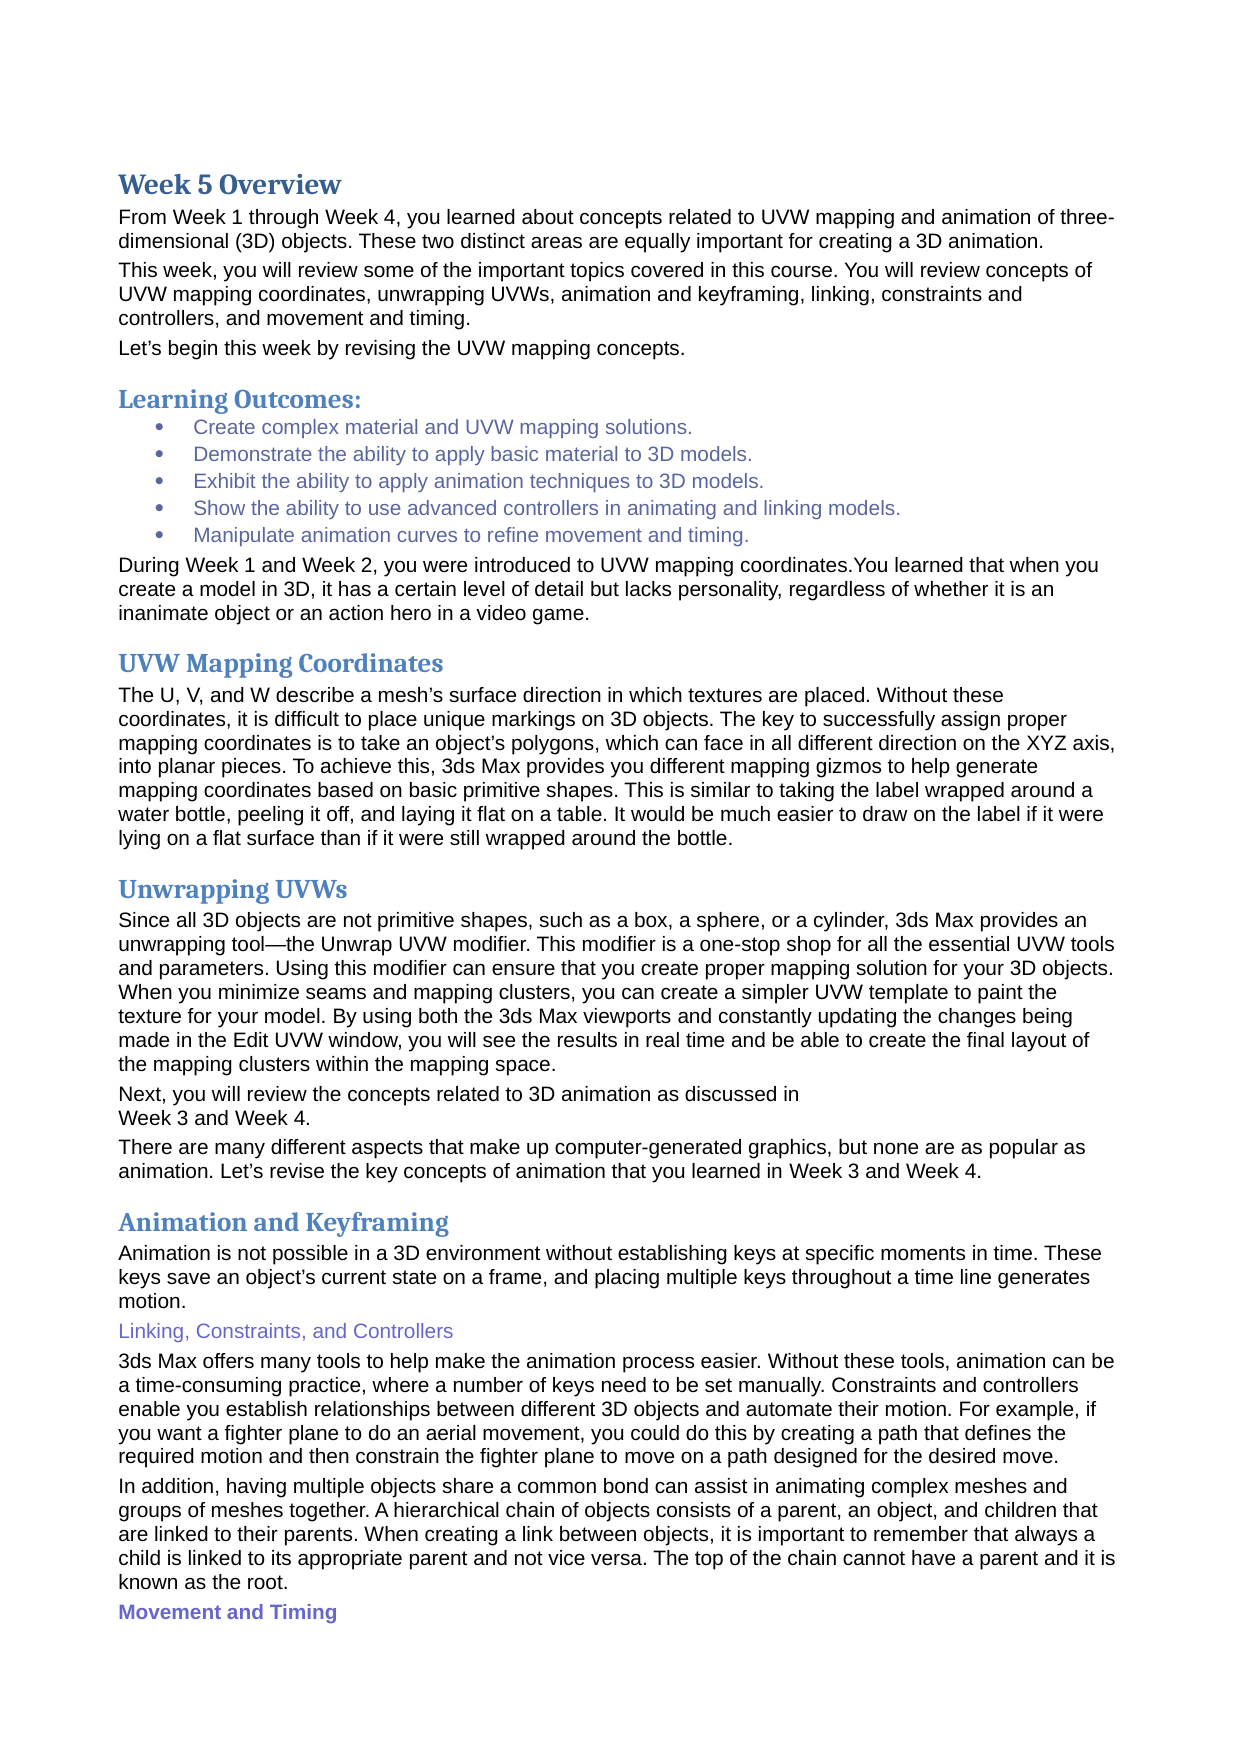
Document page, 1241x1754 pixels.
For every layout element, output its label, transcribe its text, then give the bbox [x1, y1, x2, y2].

list Demonstrate the ability to apply basic material to 3D models. [156, 442, 1122, 466]
text Let’s begin this week by revising the UVW mapping concepts. [118, 336, 1122, 360]
text During Week 1 and Week 2, you were introduced to UVW mapping coordinates.You learned that when you create a model in 3D, it has a certain level of detail but lacks personality, regardless of whether it is an inanimate object or an action hero in a video game. [118, 553, 1122, 624]
text 3ds Max offers many tools to help make the animation process easier. Without these tools, animation can be a time-consuming practice, where a number of keys need to be set manually. Constraints and controllers enable you establish relationships between different 3D objects and automate their motion. For example, if you want a fighter plane to do an aerial movement, you could do this by creating a path that defines the required motion and then constrain the fighter plane to move on a path designed for the desired move. [118, 1348, 1122, 1468]
text There are many different aspects that make up computer-generated graphics, but none are as popular as animation. Let’s revise the key concepts of animation that you learned in Week 3 and Week 4. [118, 1135, 1122, 1183]
subtitle Week 5 Overview [118, 168, 1122, 202]
text From Week 1 through Week 4, you learned about concepts related to UVW mapping and animation of three-dimensional (3D) objects. These two distinct areas are equally important for creating a 3D animation. [118, 204, 1122, 252]
list Exhibit the ability to apply animation techniques to 3D models. [156, 469, 1122, 493]
subtitle UVW Mapping Coordinates [118, 648, 1122, 679]
text Next, you will review the concepts related to 3D animation as discussed in Week 3 and Week 4. [118, 1081, 1122, 1129]
text Animation is not possible in a 3D environment without establishing keys at specific moments in time. These keys save an object’s current state on a frame, and placing multiple keys throughout a time line generates motion. [118, 1241, 1122, 1313]
text This week, you will review some of the important topics covered in this course. You will review concepts of UVW mapping coordinates, unwrapping UVWs, animation and keyframing, linking, constraints and controllers, and movement and timing. [118, 258, 1122, 330]
list Manipulate animation curves to refine movement and timing. [156, 523, 1122, 547]
subtitle Unwrapping UVWs [118, 874, 1122, 905]
text Movement and Timing [118, 1600, 1122, 1624]
text The U, V, and W describe a mesh’s surface direction in which textures are placed. Without these coordinates, it is difficult to place unique markings on 3D objects. The key to successfully assign proper mapping coordinates is to take an object’s polygons, which can face in all different direction on the XYZ axis, into planar pieces. To achieve this, 3ds Max provides you different mapping gizmos to help generate mapping coordinates based on basic primitive shapes. This is similar to taking the label wrapped around a water bottle, peeling it off, and laying it flat on a table. It would be much easier to draw on the label if it were lying on a flat surface than if it were still wrapped around the bottle. [118, 682, 1122, 850]
list Show the ability to use advanced controllers in animating and linking models. [156, 496, 1122, 520]
subtitle Animation and Keyframing [118, 1207, 1122, 1238]
subtitle Linking, Constraints, and Controllers [118, 1319, 1122, 1343]
subtitle Learning Outcomes: [118, 384, 1122, 415]
text In addition, having multiple objects share a common bond can assist in animating complex meshes and groups of meshes together. A hierarchical chain of objects consists of a parent, an object, and children that are linked to their parents. When creating a link between objects, it is important to remember that always a child is linked to its appropriate parent and not vice versa. The top of the chain cannot have a parent and it is known as the root. [118, 1474, 1122, 1594]
list Create complex material and UVW mapping solutions. [156, 415, 1122, 439]
text Since all 3D objects are not primitive shapes, such as a box, a sphere, or a cylinder, 3ds Max provides an unwrapping tool—the Unwrap UVW modifier. This modifier is a one-stop shop for all the essential UVW tools and parameters. Using this modifier can ensure that you create proper mapping solution for your 3D objects. When you minimize seams and mapping clusters, you can create a simpler UVW template to paint the texture for your model. By using both the 3ds Max viewports and constantly updating the changes being made in the Edit UVW window, you will see the results in real time and be able to create the final layout of the mapping clusters within the mapping space. [118, 908, 1122, 1076]
